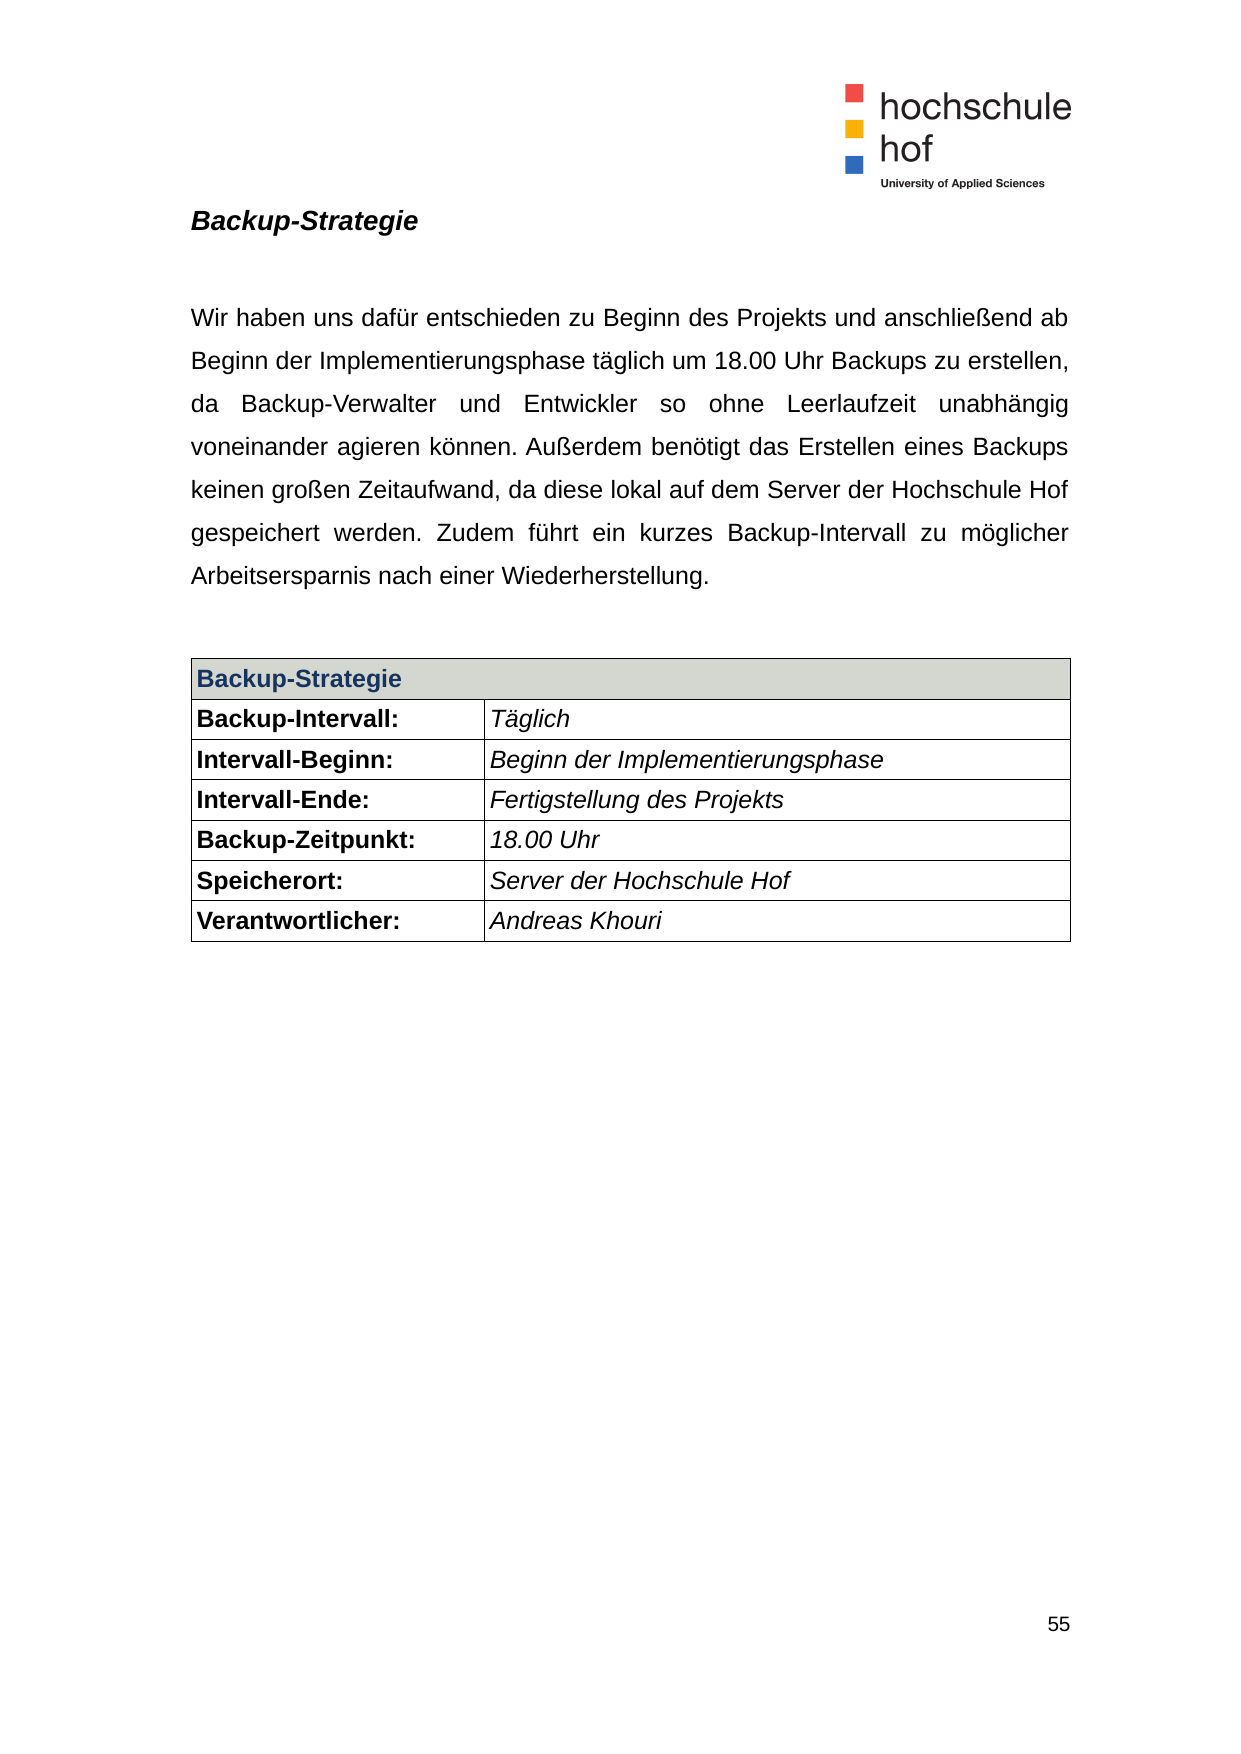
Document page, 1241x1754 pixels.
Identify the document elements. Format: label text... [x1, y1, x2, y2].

subtitle Backup-Strategie [191, 204, 1070, 236]
table_cell Täglich [485, 700, 1070, 739]
table_cell Fertigstellung des Projekts [485, 780, 1070, 819]
table_cell Beginn der Implementierungsphase [485, 740, 1070, 779]
table_header Backup-Strategie [192, 659, 1070, 699]
table_cell Server der Hochschule Hof [485, 861, 1070, 900]
table_cell Verantwortlicher: [192, 901, 484, 941]
table_cell Andreas Khouri [485, 901, 1070, 941]
table_cell 18.00 Uhr [485, 821, 1070, 860]
text Wir haben uns dafür entschieden zu Beginn des Projekts und anschließend ab Beginn der Implementierungsphase täglich um 18.00 Uhr Backups zu erstellen, da Backup-Verwalter und Entwickler so ohne Leerlaufzeit unabhängig voneinander agieren können. Außerdem benötigt das Erstellen eines Backups keinen großen Zeitaufwand, da diese lokal auf dem Server der Hochschule Hof gespeichert werden. Zudem führt ein kurzes Backup-Intervall zu möglicher Arbeitsersparnis nach einer Wiederherstellung. [191, 303, 1070, 590]
table_cell Backup-Zeitpunkt: [192, 821, 484, 860]
table_cell Backup-Intervall: [192, 700, 484, 739]
table_cell Speicherort: [192, 861, 484, 900]
table_cell Intervall-Ende: [192, 780, 484, 819]
picture [845, 84, 1071, 189]
table_cell Intervall-Beginn: [192, 740, 484, 779]
